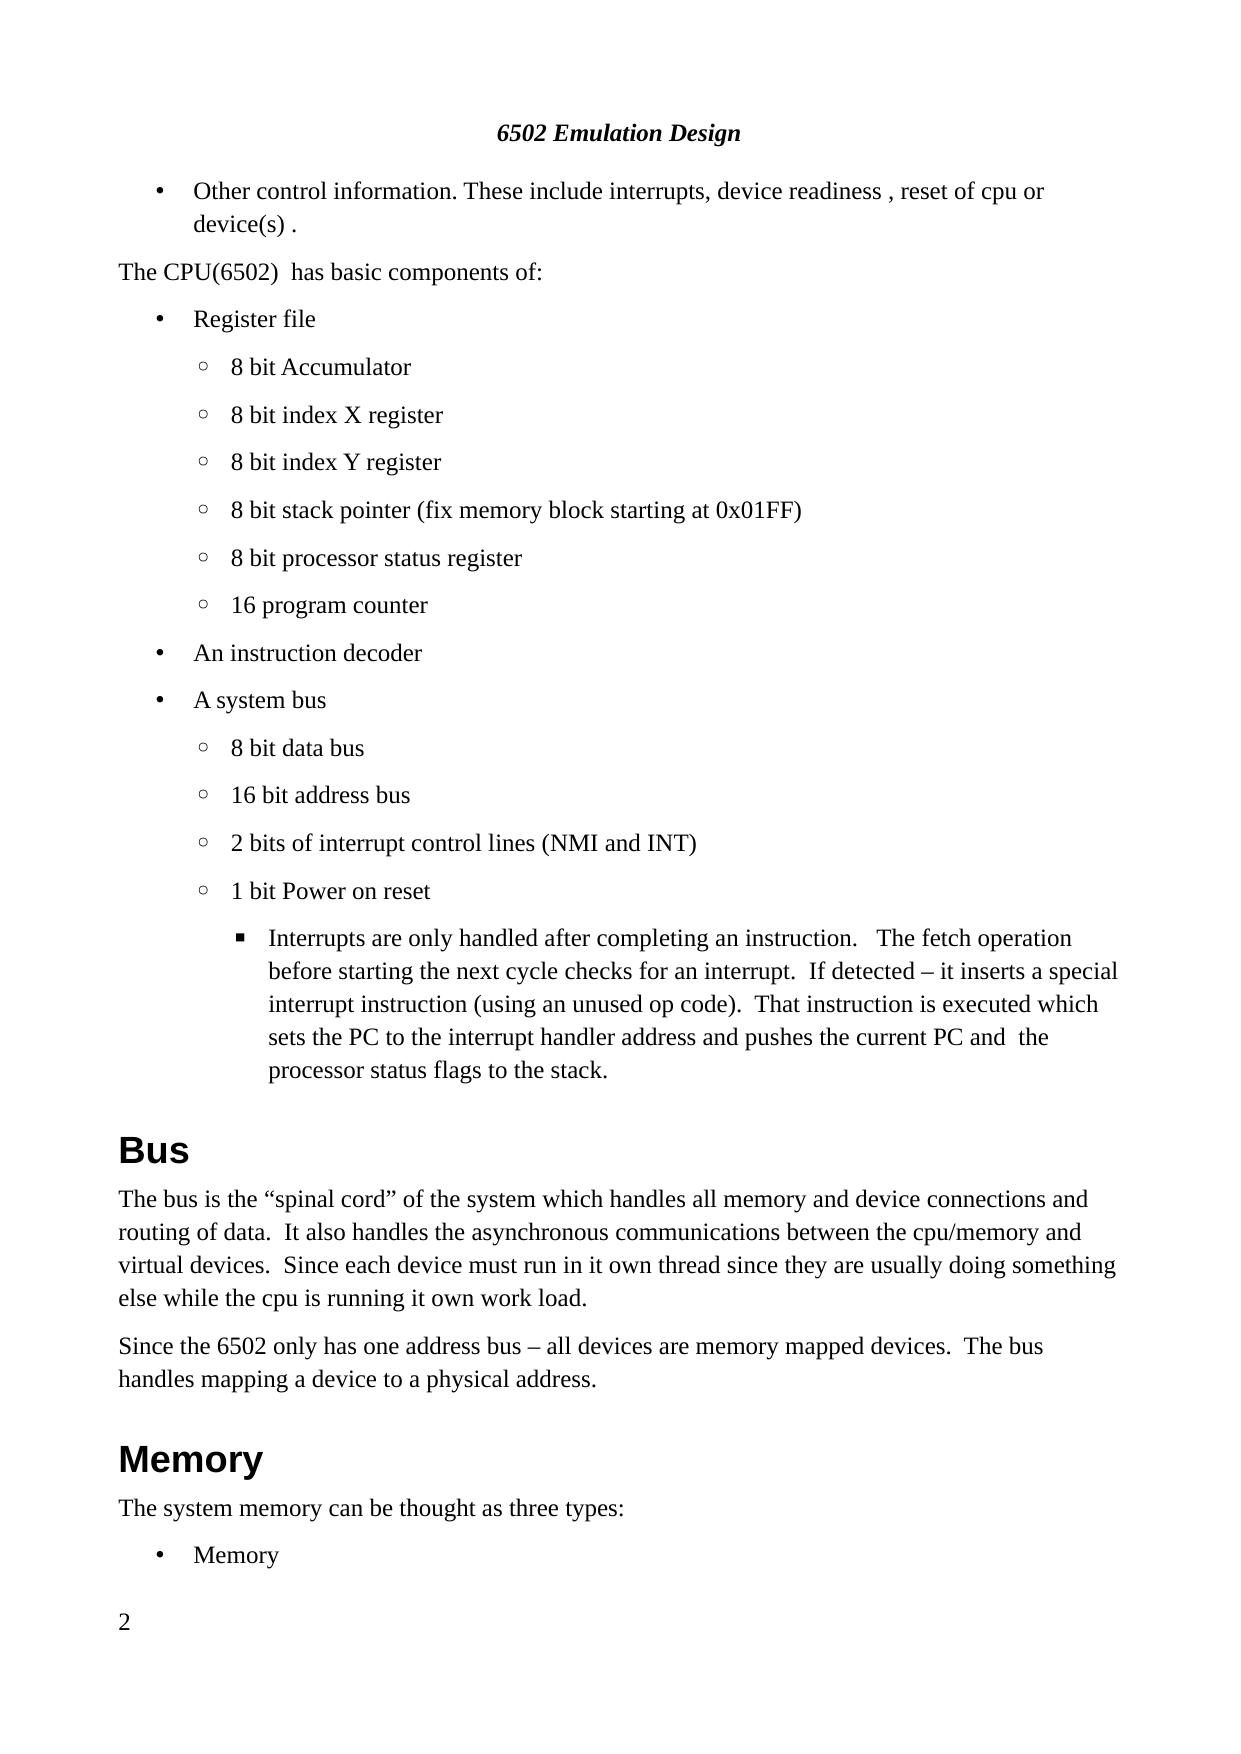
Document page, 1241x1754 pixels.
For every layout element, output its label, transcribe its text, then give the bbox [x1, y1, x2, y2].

list Interrupts are only handled after completing an instruction. The fetch operation before starting the next cycle checks for an interrupt. If detected – it inserts a special interrupt instruction (using an unused op code). That instruction is executed which sets the PC to the interrupt handler address and pushes the current PC and the processor status flags to the stack. [231, 923, 1122, 1084]
list 8 bit data bus [193, 733, 1122, 762]
list 1 bit Power on reset [193, 876, 1122, 904]
subtitle Bus [118, 1128, 1122, 1172]
list Other control information. These include interrupts, device readiness , reset of cpu or device(s) . [156, 176, 1122, 238]
list 8 bit processor status register [193, 543, 1122, 571]
list 2 bits of interrupt control lines (NMI and INT) [193, 828, 1122, 857]
list 8 bit index Y register [193, 447, 1122, 476]
list 8 bit stack pointer (fix memory block starting at 0x01FF) [193, 495, 1122, 524]
text The bus is the “spinal cord” of the system which handles all memory and device connections and routing of data. It also handles the asynchronous communications between the cpu/memory and virtual devices. Since each device must run in it own thread since they are usually doing something else while the cpu is running it own work load. [118, 1184, 1122, 1312]
text The CPU(6502) has basic components of: [118, 257, 1122, 286]
list An instruction decoder [156, 638, 1122, 667]
list Register file [156, 304, 1122, 333]
list 8 bit index X register [193, 400, 1122, 428]
list 8 bit Accumulator [193, 352, 1122, 381]
list 16 program counter [193, 590, 1122, 619]
text The system memory can be thought as three types: [118, 1493, 1122, 1521]
list Memory [156, 1540, 1122, 1569]
list 16 bit address bus [193, 781, 1122, 809]
text Since the 6502 only has one address bus – all devices are memory mapped devices. The bus handles mapping a device to a physical address. [118, 1331, 1122, 1393]
list A system bus [156, 685, 1122, 714]
subtitle Memory [118, 1437, 1122, 1480]
